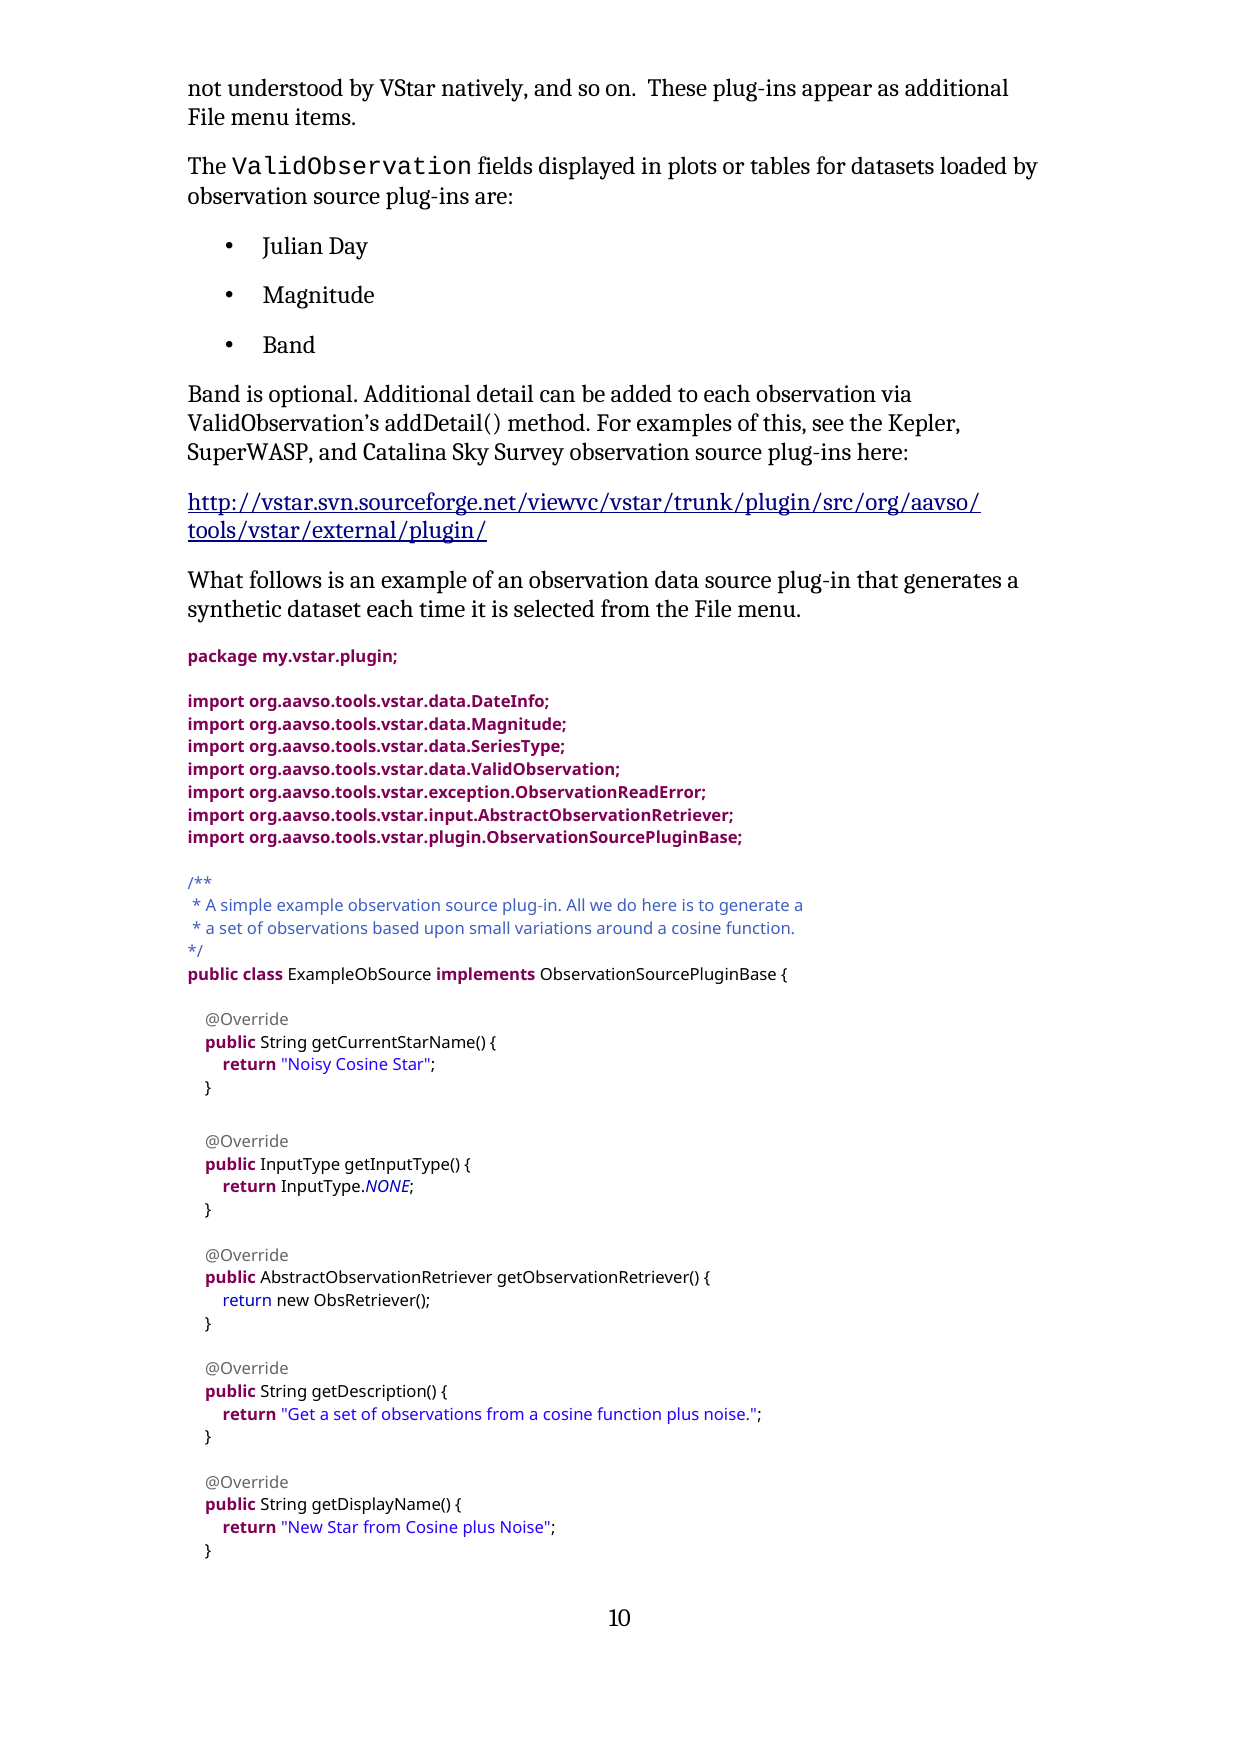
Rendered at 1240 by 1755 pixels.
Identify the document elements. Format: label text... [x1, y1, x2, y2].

text * a set of observations based upon small variations around a cosine function. [187, 917, 1052, 939]
text import org.aavso.tools.vstar.data.ValidObservation; [187, 758, 1052, 780]
text import org.aavso.tools.vstar.plugin.ObservationSourcePluginBase; [187, 826, 1052, 848]
text public AbstractObservationRetriever getObservationRetriever() { [187, 1266, 1052, 1288]
text public String getCurrentStarName() { [187, 1030, 1052, 1053]
text The ValidObservation fields displayed in plots or tables for datasets loaded by observation source plug-ins are: [187, 152, 1052, 211]
text return InputType.NONE; [187, 1175, 1052, 1198]
text return new ObsRetriever(); [187, 1288, 1052, 1311]
text */ [187, 939, 1052, 962]
text import org.aavso.tools.vstar.data.Magnitude; [187, 712, 1052, 735]
text Band is optional. Additional detail can be added to each observation via ValidObservation’s addDetail() method. For examples of this, see the Kepler, SuperWASP, and Catalina Sky Survey observation source plug-ins here: [187, 380, 1052, 467]
text What follows is an example of an observation data source plug-in that generates a synthetic dataset each time it is selected from the File menu. [187, 566, 1052, 623]
text * A simple example observation source plug-in. All we do here is to generate a [187, 894, 1052, 917]
text public class ExampleObSource implements ObservationSourcePluginBase { [187, 962, 1052, 985]
list Julian Day [225, 232, 1052, 260]
text } [187, 1538, 1052, 1561]
text public InputType getInputType() { [187, 1152, 1052, 1175]
text @Override [187, 1129, 1052, 1152]
text not understood by VStar natively, and so on. These plug-ins appear as additional File menu items. [187, 74, 1052, 131]
text } [187, 1198, 1052, 1220]
text import org.aavso.tools.vstar.exception.ObservationReadError; [187, 780, 1052, 803]
text return "Noisy Cosine Star"; [187, 1053, 1052, 1076]
text http://vstar.svn.sourceforge.net/viewvc/vstar/trunk/plugin/src/org/aavso/tools/vstar/external/plugin/ [187, 487, 1052, 545]
text } [187, 1311, 1052, 1334]
text import org.aavso.tools.vstar.data.DateInfo; [187, 689, 1052, 712]
text @Override [187, 1357, 1052, 1379]
text package my.vstar.plugin; [187, 644, 1052, 667]
text /** [187, 871, 1052, 894]
text import org.aavso.tools.vstar.data.SeriesType; [187, 735, 1052, 758]
text } [187, 1076, 1052, 1098]
text public String getDescription() { [187, 1379, 1052, 1402]
text } [187, 1425, 1052, 1447]
text public String getDisplayName() { [187, 1493, 1052, 1516]
text return "Get a set of observations from a cosine function plus noise."; [187, 1402, 1052, 1425]
text return "New Star from Cosine plus Noise"; [187, 1516, 1052, 1538]
text @Override [187, 1470, 1052, 1493]
list Band [225, 331, 1052, 359]
text @Override [187, 1243, 1052, 1266]
list Magnitude [225, 281, 1052, 310]
text @Override [187, 1007, 1052, 1030]
text import org.aavso.tools.vstar.input.AbstractObservationRetriever; [187, 803, 1052, 826]
